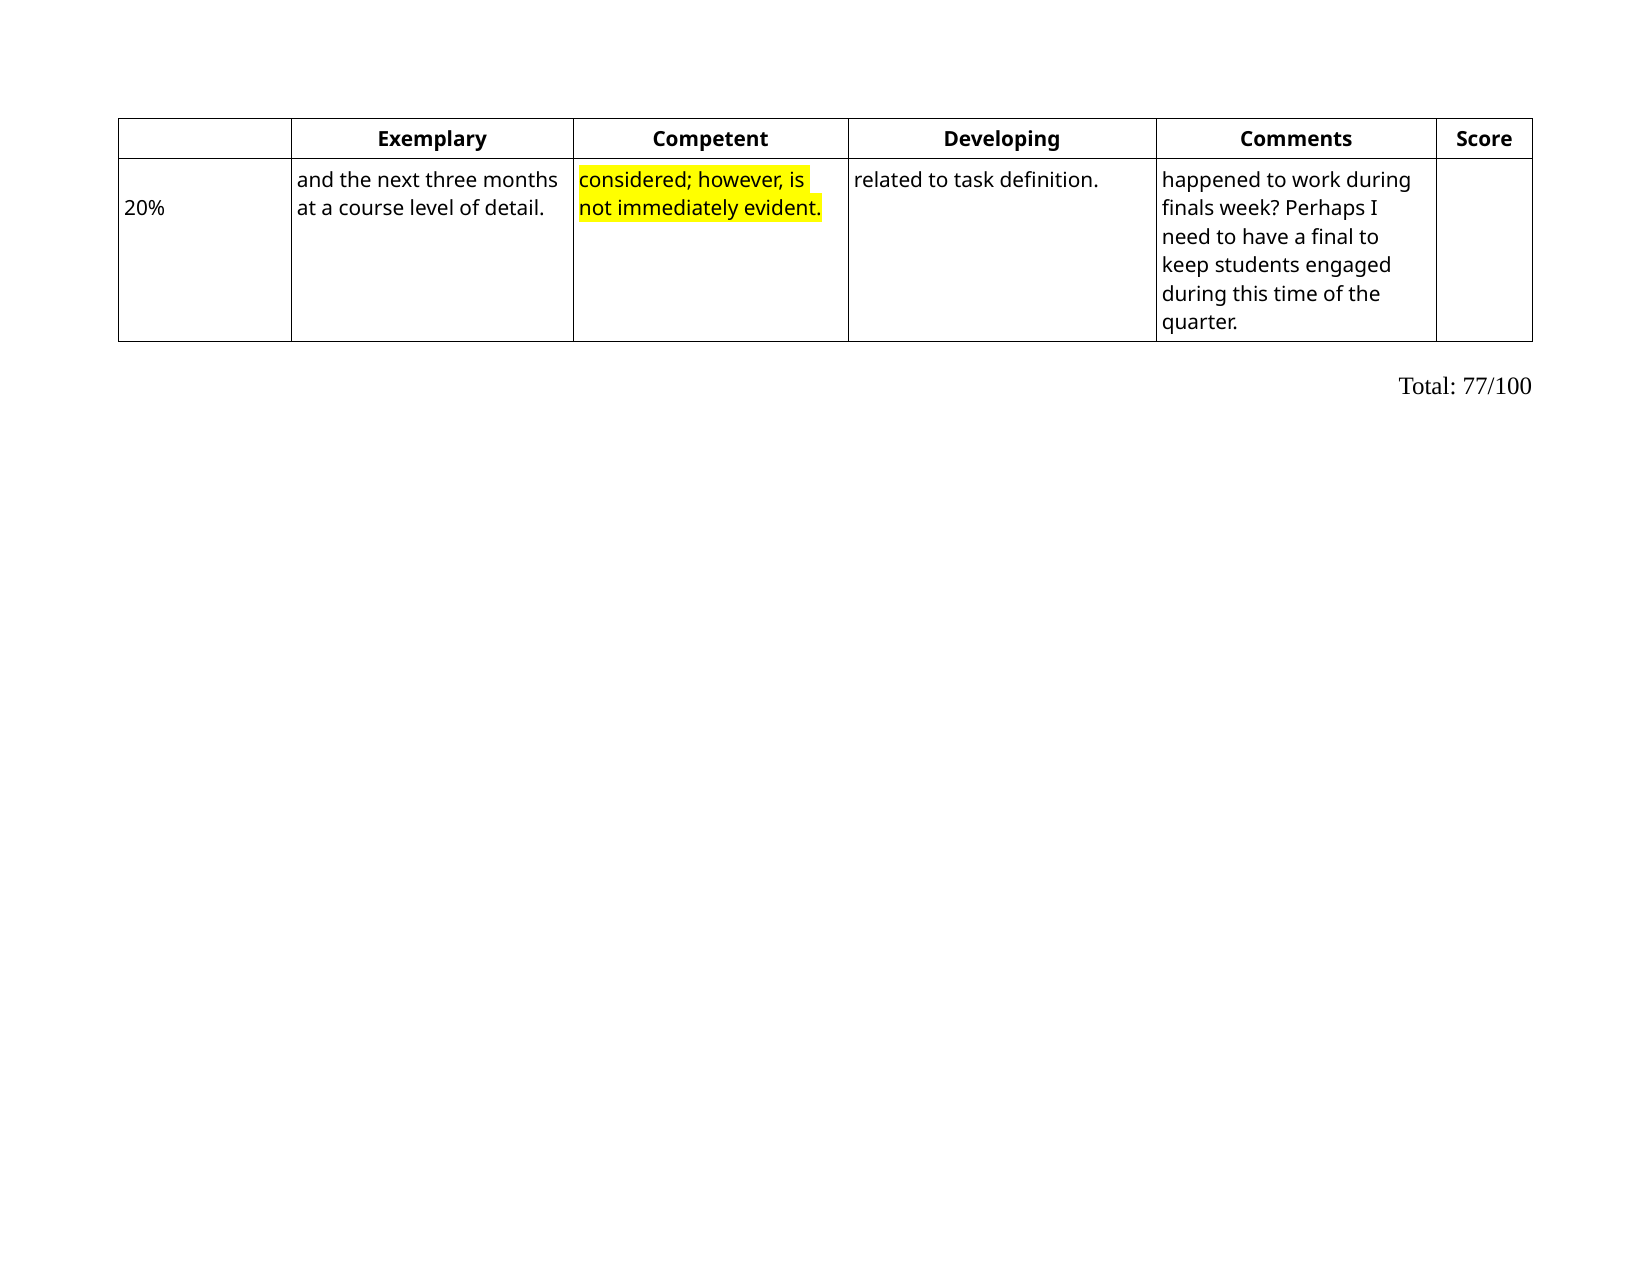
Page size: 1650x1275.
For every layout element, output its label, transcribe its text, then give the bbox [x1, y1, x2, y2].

table_header Developing [849, 119, 1156, 158]
table_header Comments [1157, 119, 1436, 158]
table_header [119, 119, 291, 158]
table_header Competent [574, 119, 848, 158]
table_cell [1437, 159, 1532, 341]
table_cell 20% [119, 159, 291, 341]
table_cell and the next three months at a course level of detail. [292, 159, 573, 341]
table_cell considered; however, is not immediately evident. [574, 159, 848, 341]
table_header Exemplary [292, 119, 573, 158]
text Total: 77/100 [118, 371, 1532, 400]
table_header Score [1437, 119, 1532, 158]
table_cell happened to work during finals week? Perhaps I need to have a final to keep students engaged during this time of the quarter. [1157, 159, 1436, 341]
table_cell related to task definition. [849, 159, 1156, 341]
